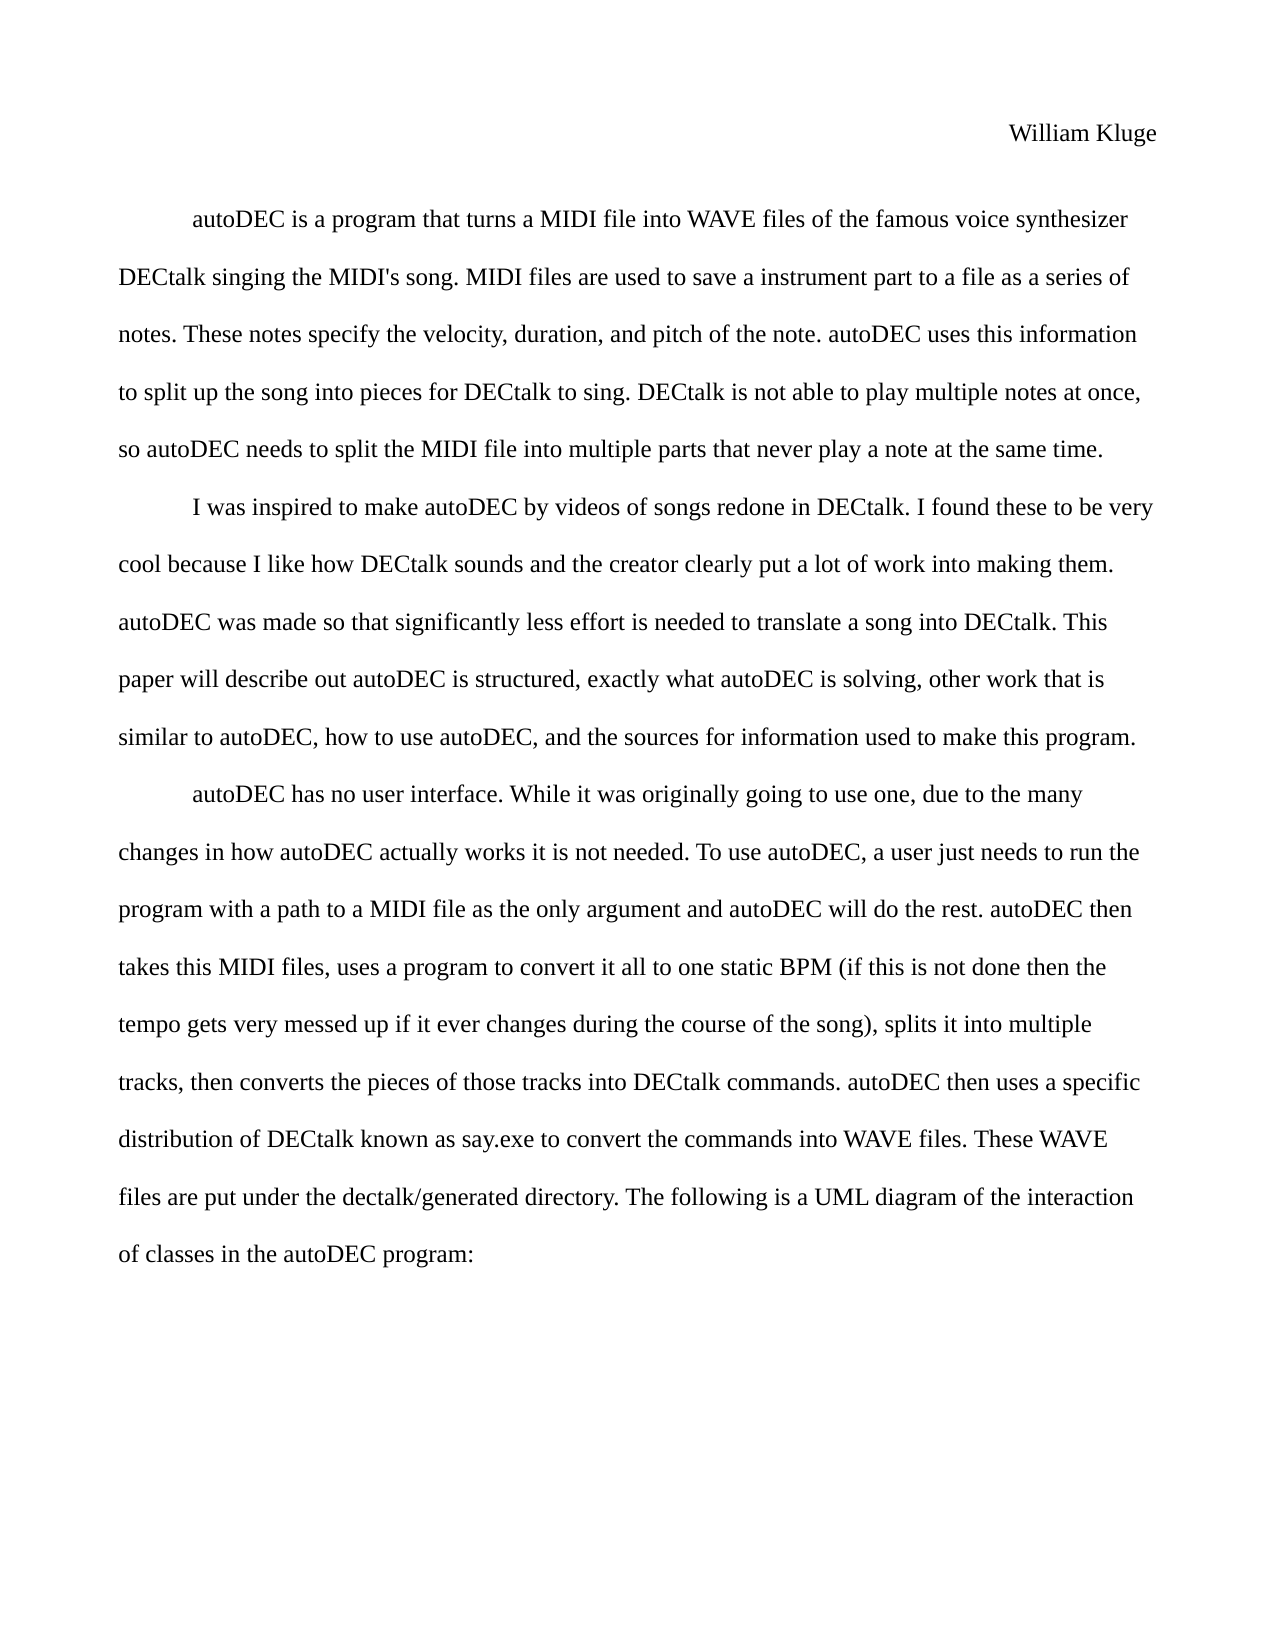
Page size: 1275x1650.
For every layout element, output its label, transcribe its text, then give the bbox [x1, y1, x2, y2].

text autoDEC is a program that turns a MIDI file into WAVE files of the famous voice synthesizer DECtalk singing the MIDI's song. MIDI files are used to save a instrument part to a file as a series of notes. These notes specify the velocity, duration, and pitch of the note. autoDEC uses this information to split up the song into pieces for DECtalk to sing. DECtalk is not able to play multiple notes at once, so autoDEC needs to split the MIDI file into multiple parts that never play a note at the same time. [118, 204, 1157, 463]
text I was inspired to make autoDEC by videos of songs redone in DECtalk. I found these to be very cool because I like how DECtalk sounds and the creator clearly put a lot of work into making them. autoDEC was made so that significantly less effort is needed to translate a song into DECtalk. This paper will describe out autoDEC is structured, exactly what autoDEC is solving, other work that is similar to autoDEC, how to use autoDEC, and the sources for information used to make this program. [118, 492, 1157, 751]
text autoDEC has no user interface. While it was originally going to use one, due to the many changes in how autoDEC actually works it is not needed. To use autoDEC, a user just needs to run the program with a path to a MIDI file as the only argument and autoDEC will do the rest. autoDEC then takes this MIDI files, uses a program to convert it all to one static BPM (if this is not done then the tempo gets very messed up if it ever changes during the course of the song), splits it into multiple tracks, then converts the pieces of those tracks into DECtalk commands. autoDEC then uses a specific distribution of DECtalk known as say.exe to convert the commands into WAVE files. These WAVE files are put under the dectalk/generated directory. The following is a UML diagram of the interaction of classes in the autoDEC program: [118, 779, 1157, 1268]
text William Kluge [118, 118, 1157, 147]
